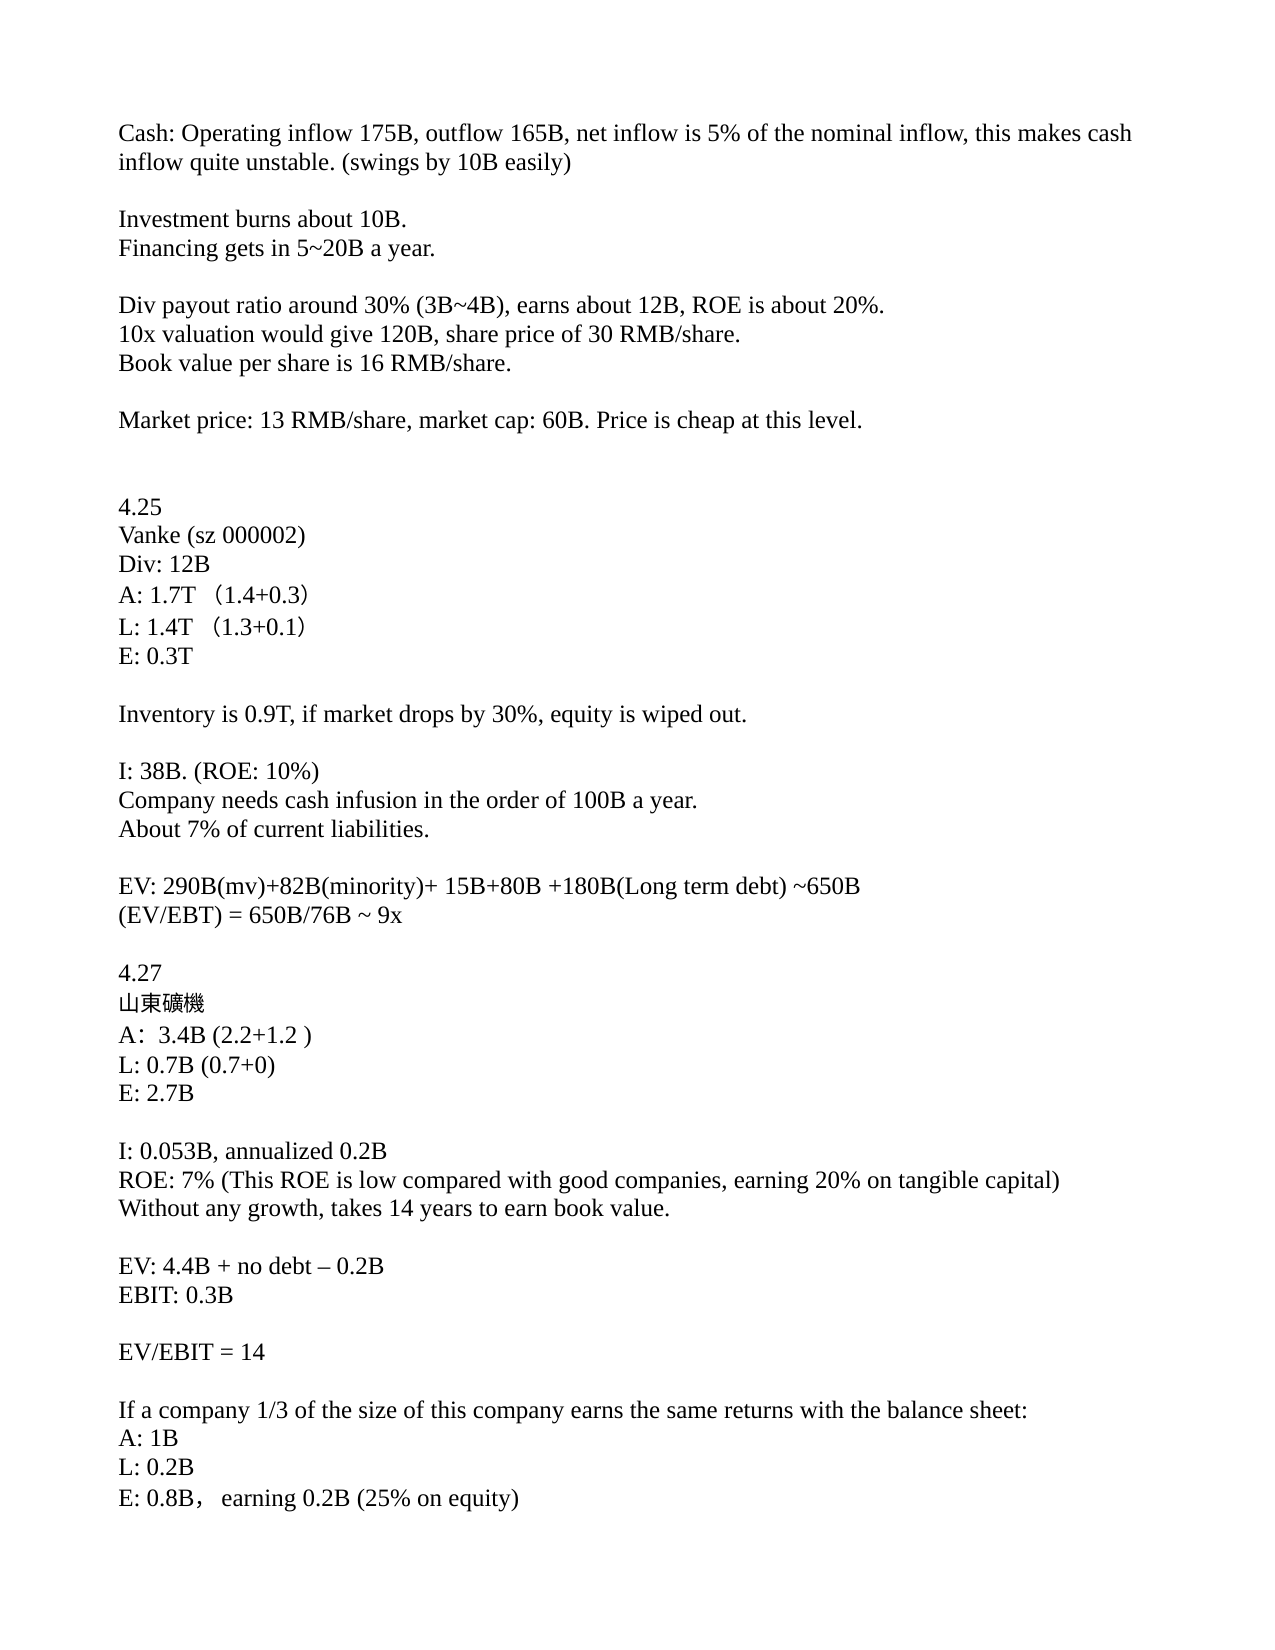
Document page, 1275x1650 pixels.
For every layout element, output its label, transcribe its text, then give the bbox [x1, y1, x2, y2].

text Investment burns about 10B. [118, 204, 1157, 233]
text About 7% of current liabilities. [118, 814, 1157, 843]
text L: 0.7B (0.7+0) [118, 1050, 1157, 1078]
text A：3.4B (2.2+1.2 ) [118, 1018, 1157, 1050]
text Financing gets in 5~20B a year. [118, 233, 1157, 262]
text Company needs cash infusion in the order of 100B a year. [118, 785, 1157, 814]
text 4.25 [118, 492, 1157, 521]
text EV: 290B(mv)+82B(minority)+ 15B+80B +180B(Long term debt) ~650B [118, 871, 1157, 900]
text Div: 12B [118, 549, 1157, 578]
text Market price: 13 RMB/share, market cap: 60B. Price is cheap at this level. [118, 406, 1157, 434]
text I: 0.053B, annualized 0.2B [118, 1136, 1157, 1165]
text 4.27 [118, 958, 1157, 986]
text Vanke (sz 000002) [118, 521, 1157, 549]
text Book value per share is 16 RMB/share. [118, 348, 1157, 377]
text I: 38B. (ROE: 10%) [118, 756, 1157, 785]
text Without any growth, takes 14 years to earn book value. [118, 1193, 1157, 1222]
text EBIT: 0.3B [118, 1280, 1157, 1308]
text A: 1B [118, 1423, 1157, 1452]
text If a company 1/3 of the size of this company earns the same returns with the balance sheet: [118, 1395, 1157, 1423]
text 山東礦機 [118, 986, 1157, 1018]
text L: 1.4T （1.3+0.1） E: 0.3T [118, 610, 1157, 670]
text A: 1.7T （1.4+0.3） [118, 578, 1157, 610]
text Inventory is 0.9T, if market drops by 30%, equity is wiped out. [118, 699, 1157, 728]
text Cash: Operating inflow 175B, outflow 165B, net inflow is 5% of the nominal inflow, this makes cash inflow quite unstable. (swings by 10B easily) [118, 118, 1157, 176]
text EV: 4.4B + no debt – 0.2B [118, 1251, 1157, 1280]
text E: 0.8B， earning 0.2B (25% on equity) [118, 1481, 1157, 1513]
text 10x valuation would give 120B, share price of 30 RMB/share. [118, 319, 1157, 348]
text E: 2.7B [118, 1078, 1157, 1107]
text (EV/EBT) = 650B/76B ~ 9x [118, 900, 1157, 929]
text Div payout ratio around 30% (3B~4B), earns about 12B, ROE is about 20%. [118, 291, 1157, 319]
text EV/EBIT = 14 [118, 1337, 1157, 1366]
text ROE: 7% (This ROE is low compared with good companies, earning 20% on tangible capital) [118, 1165, 1157, 1193]
text L: 0.2B [118, 1452, 1157, 1481]
